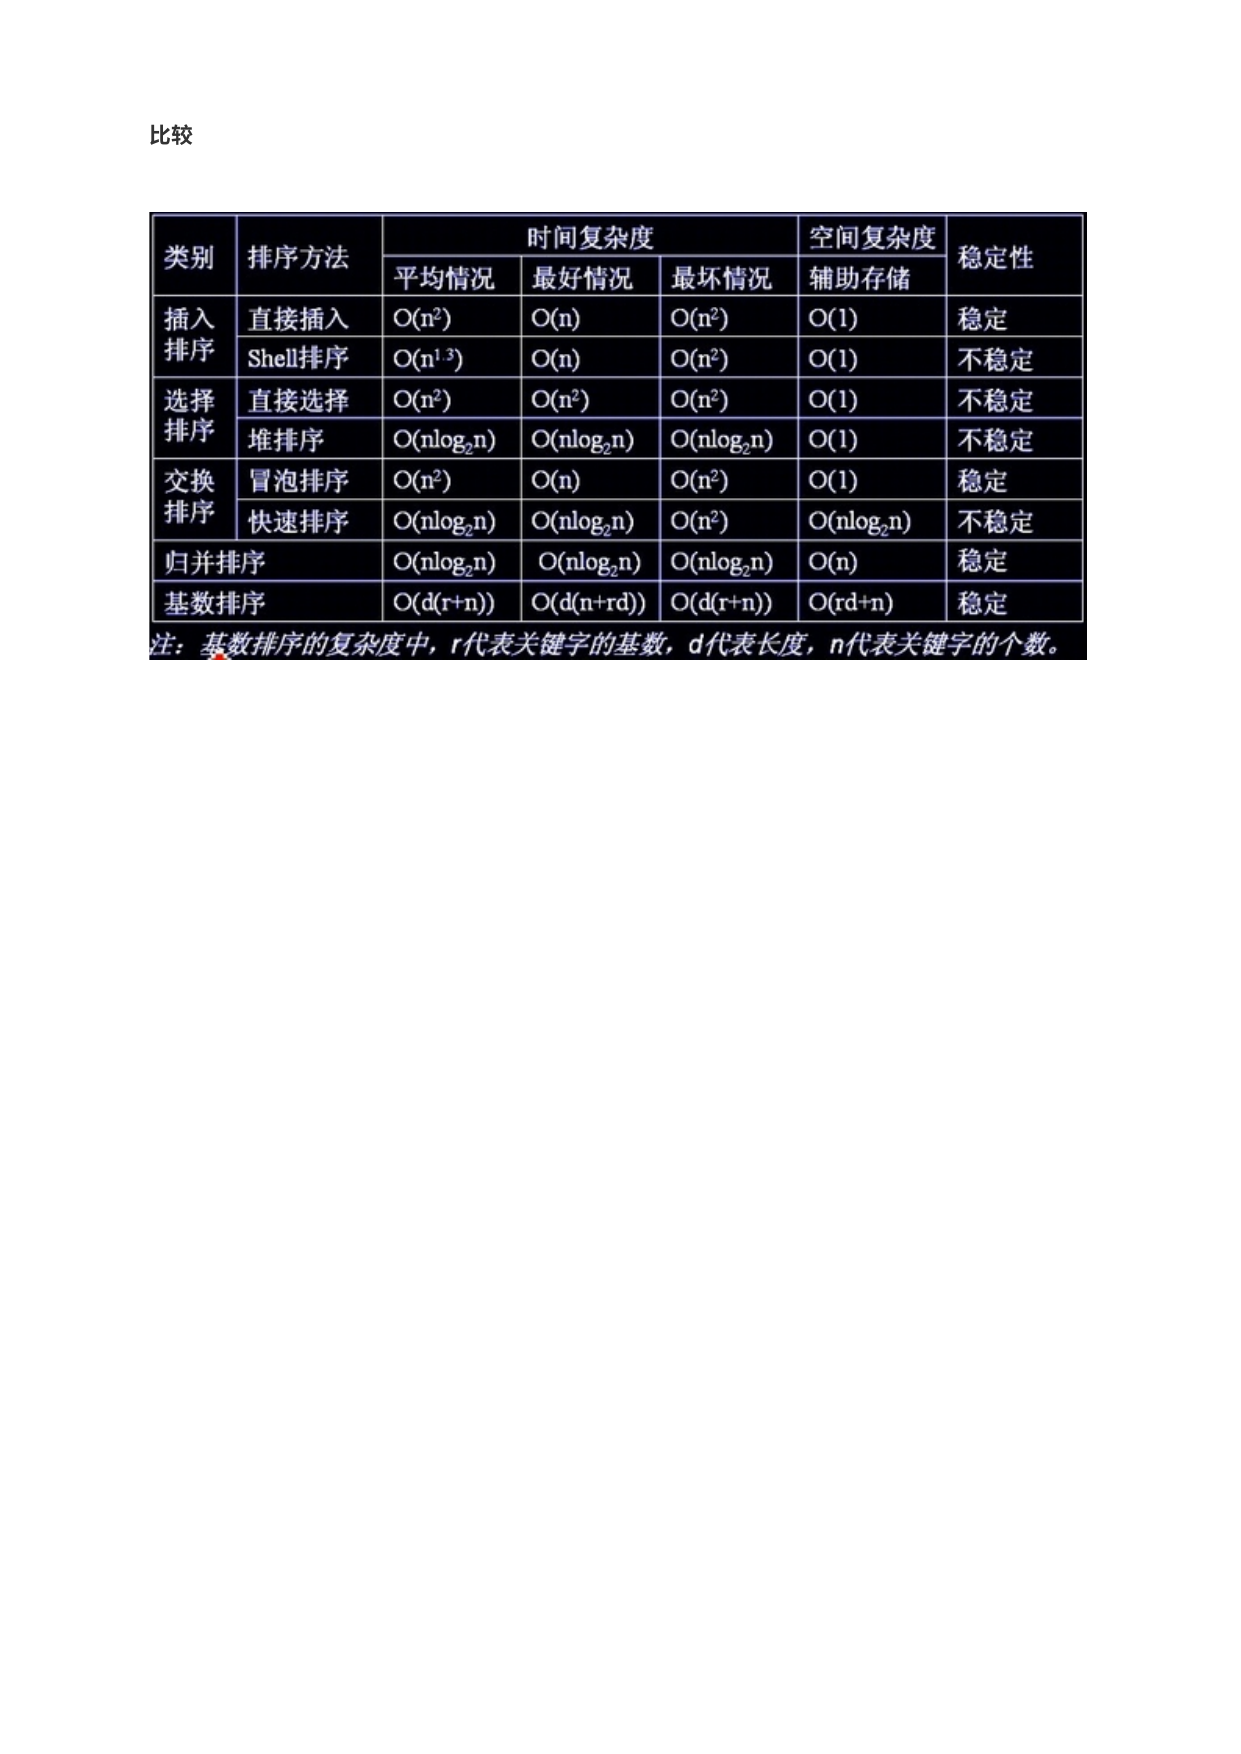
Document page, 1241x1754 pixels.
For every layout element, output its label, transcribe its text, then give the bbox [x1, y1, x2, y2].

picture [149, 212, 1087, 660]
subtitle 比较 [149, 118, 1091, 150]
